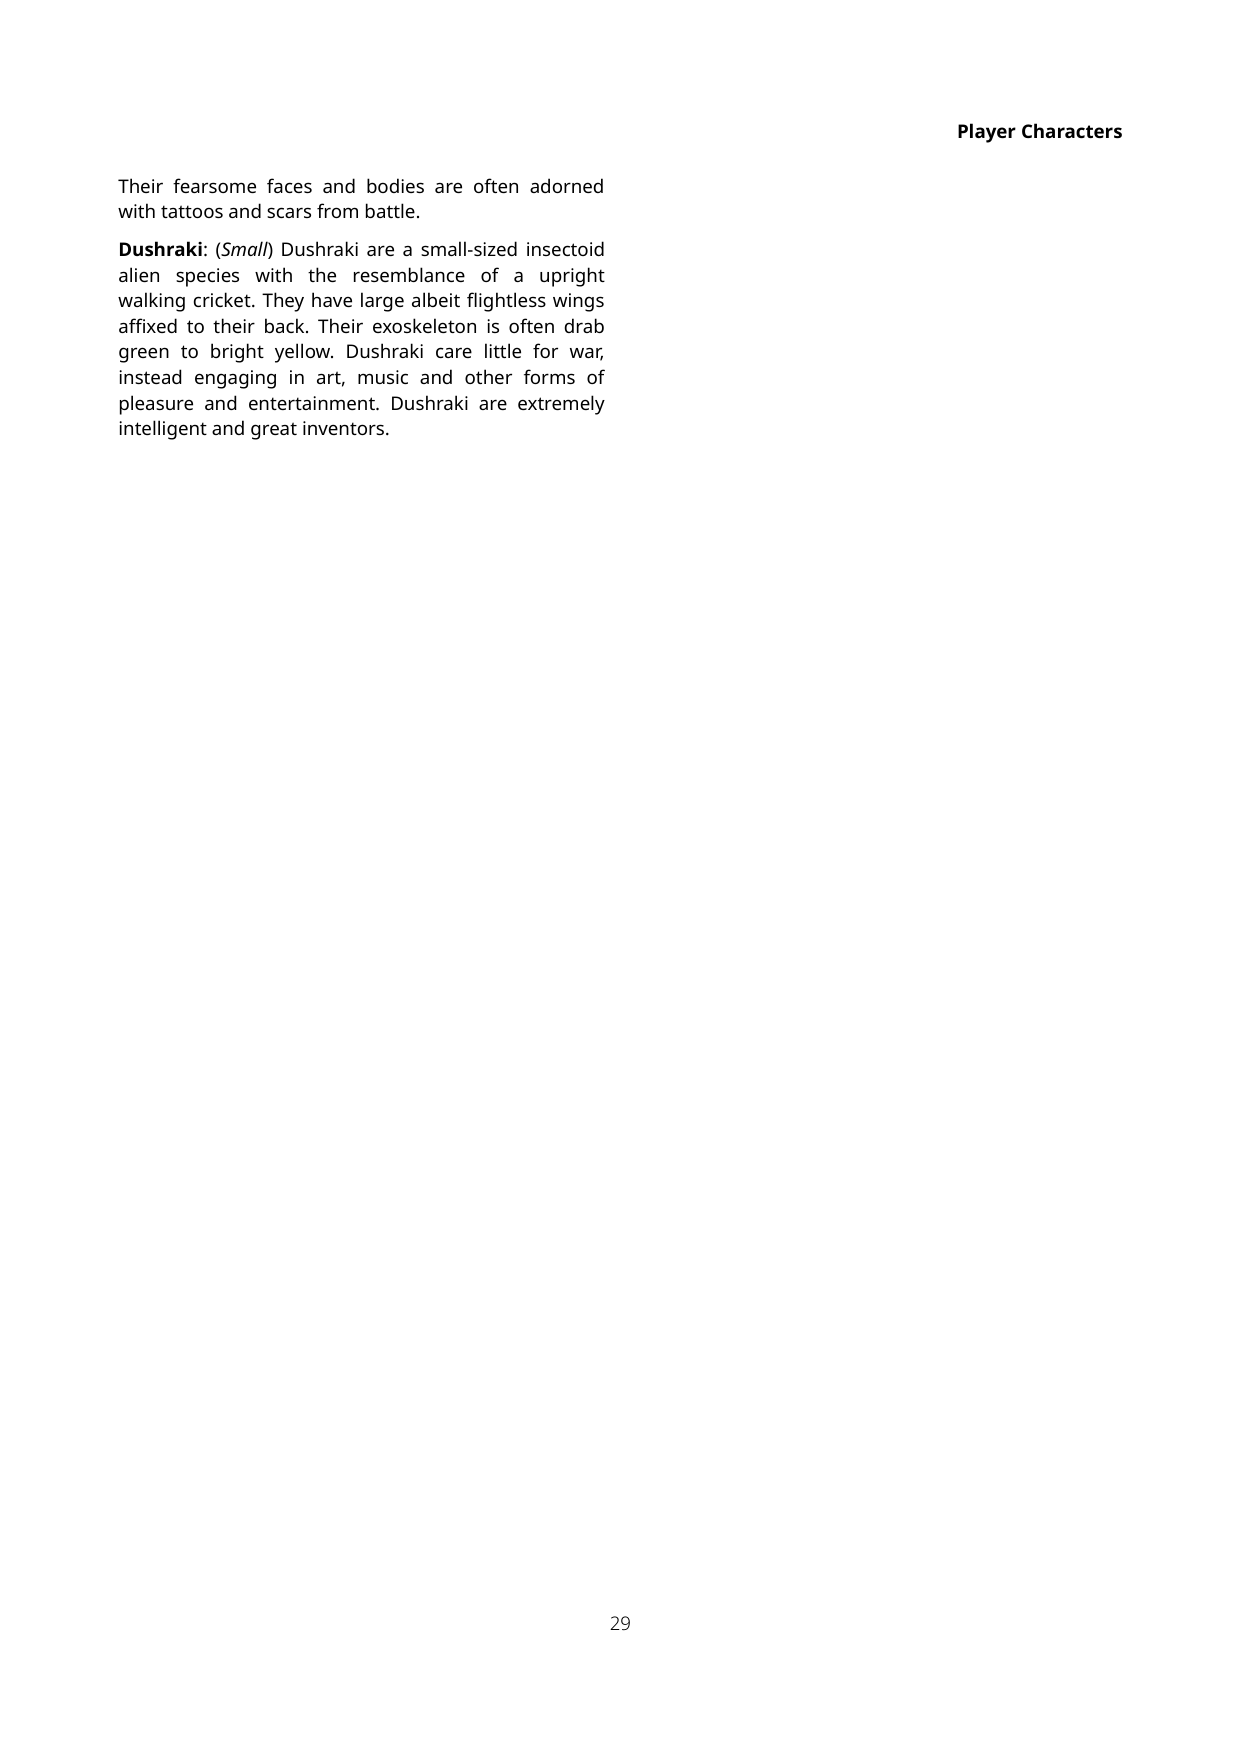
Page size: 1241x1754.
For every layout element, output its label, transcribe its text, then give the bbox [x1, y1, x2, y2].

text Their fearsome faces and bodies are often adorned with tattoos and scars from battle. [118, 173, 605, 224]
text Dushraki: (Small) Dushraki are a small-sized insectoid alien species with the resemblance of a upright walking cricket. They have large albeit flightless wings affixed to their back. Their exoskeleton is often drab green to bright yellow. Dushraki care little for war, instead engaging in art, music and other forms of pleasure and entertainment. Dushraki are extremely intelligent and great inventors. [118, 237, 605, 441]
